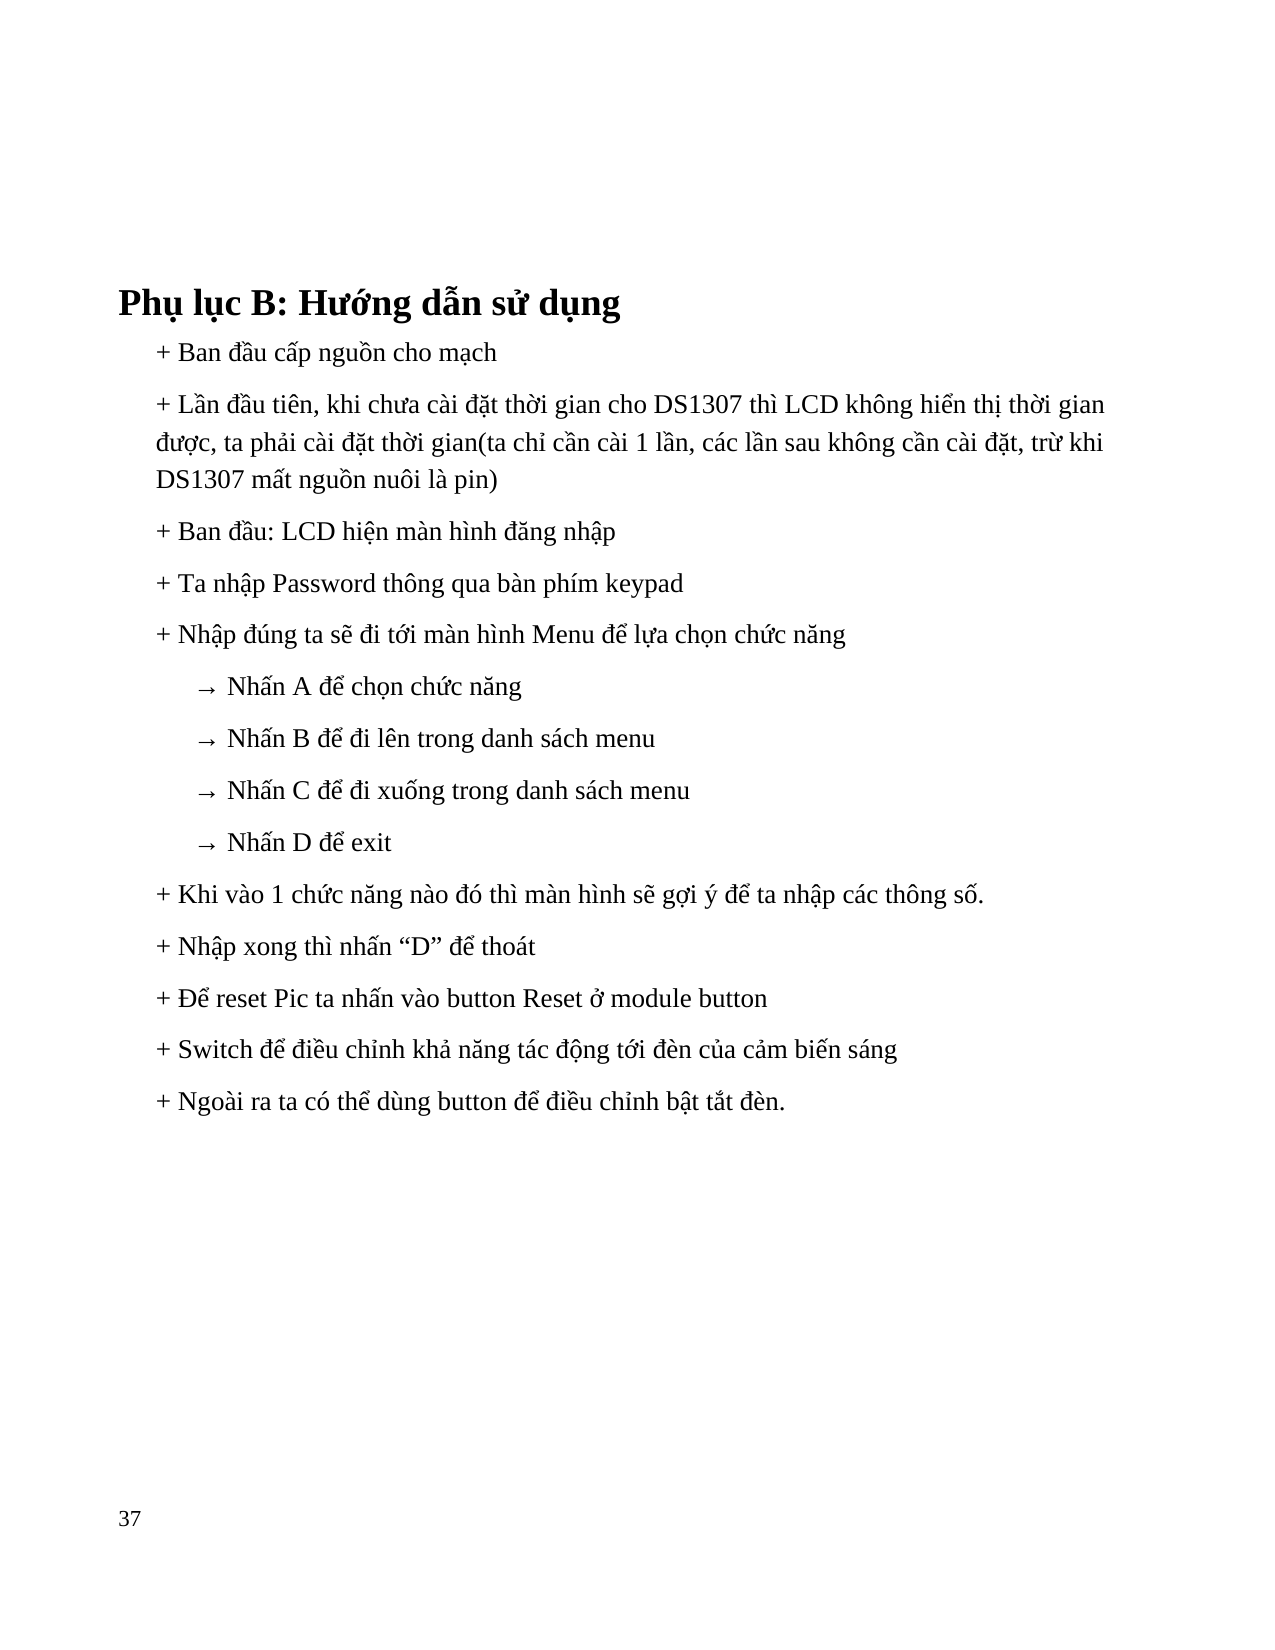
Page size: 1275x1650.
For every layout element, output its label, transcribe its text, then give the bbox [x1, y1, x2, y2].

text → Nhấn B để đi lên trong danh sách menu [193, 722, 1157, 753]
text + Nhập xong thì nhấn “D” để thoát [156, 930, 1157, 961]
text + Switch để điều chỉnh khả năng tác động tới đèn của cảm biến sáng [156, 1034, 1157, 1065]
text + Ban đầu: LCD hiện màn hình đăng nhập [156, 515, 1157, 546]
text + Lần đầu tiên, khi chưa cài đặt thời gian cho DS1307 thì LCD không hiển thị thời gian được, ta phải cài đặt thời gian(ta chỉ cần cài 1 lần, các lần sau không cần cài đặt, trừ khi DS1307 mất nguồn nuôi là pin) [156, 388, 1157, 494]
subtitle Phụ lục B: Hướng dẫn sử dụng [118, 280, 1157, 324]
text + Ban đầu cấp nguồn cho mạch [156, 337, 1157, 368]
text → Nhấn A để chọn chức năng [193, 671, 1157, 702]
text + Ta nhập Password thông qua bàn phím keypad [156, 567, 1157, 598]
text + Khi vào 1 chức năng nào đó thì màn hình sẽ gợi ý để ta nhập các thông số. [156, 878, 1157, 909]
text → Nhấn D để exit [193, 826, 1157, 857]
text → Nhấn C để đi xuống trong danh sách menu [193, 774, 1157, 805]
text + Để reset Pic ta nhấn vào button Reset ở module button [156, 982, 1157, 1013]
text + Ngoài ra ta có thể dùng button để điều chỉnh bật tắt đèn. [156, 1086, 1157, 1117]
text + Nhập đúng ta sẽ đi tới màn hình Menu để lựa chọn chức năng [156, 619, 1157, 650]
